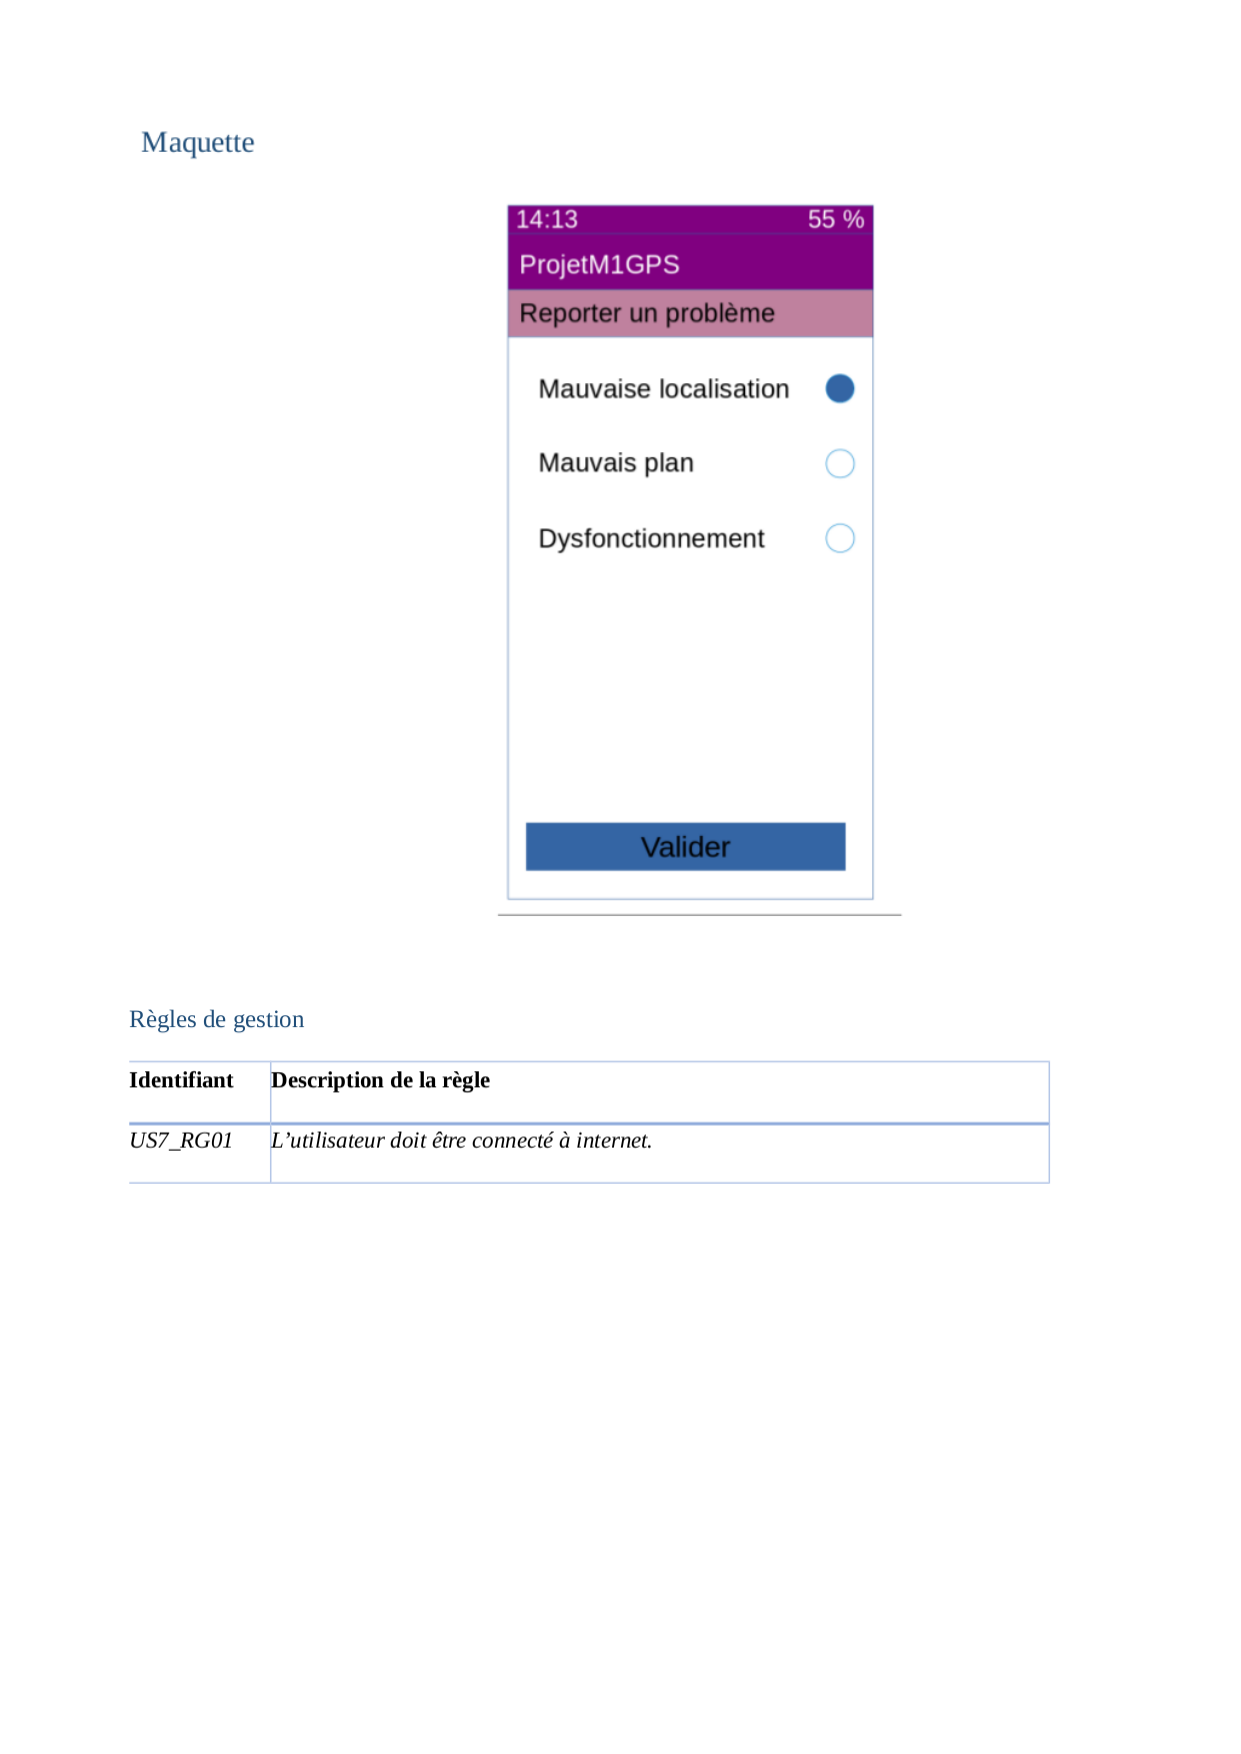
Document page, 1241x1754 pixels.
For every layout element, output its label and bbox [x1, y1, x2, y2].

picture [118, 118, 1123, 956]
picture [118, 988, 1123, 1251]
